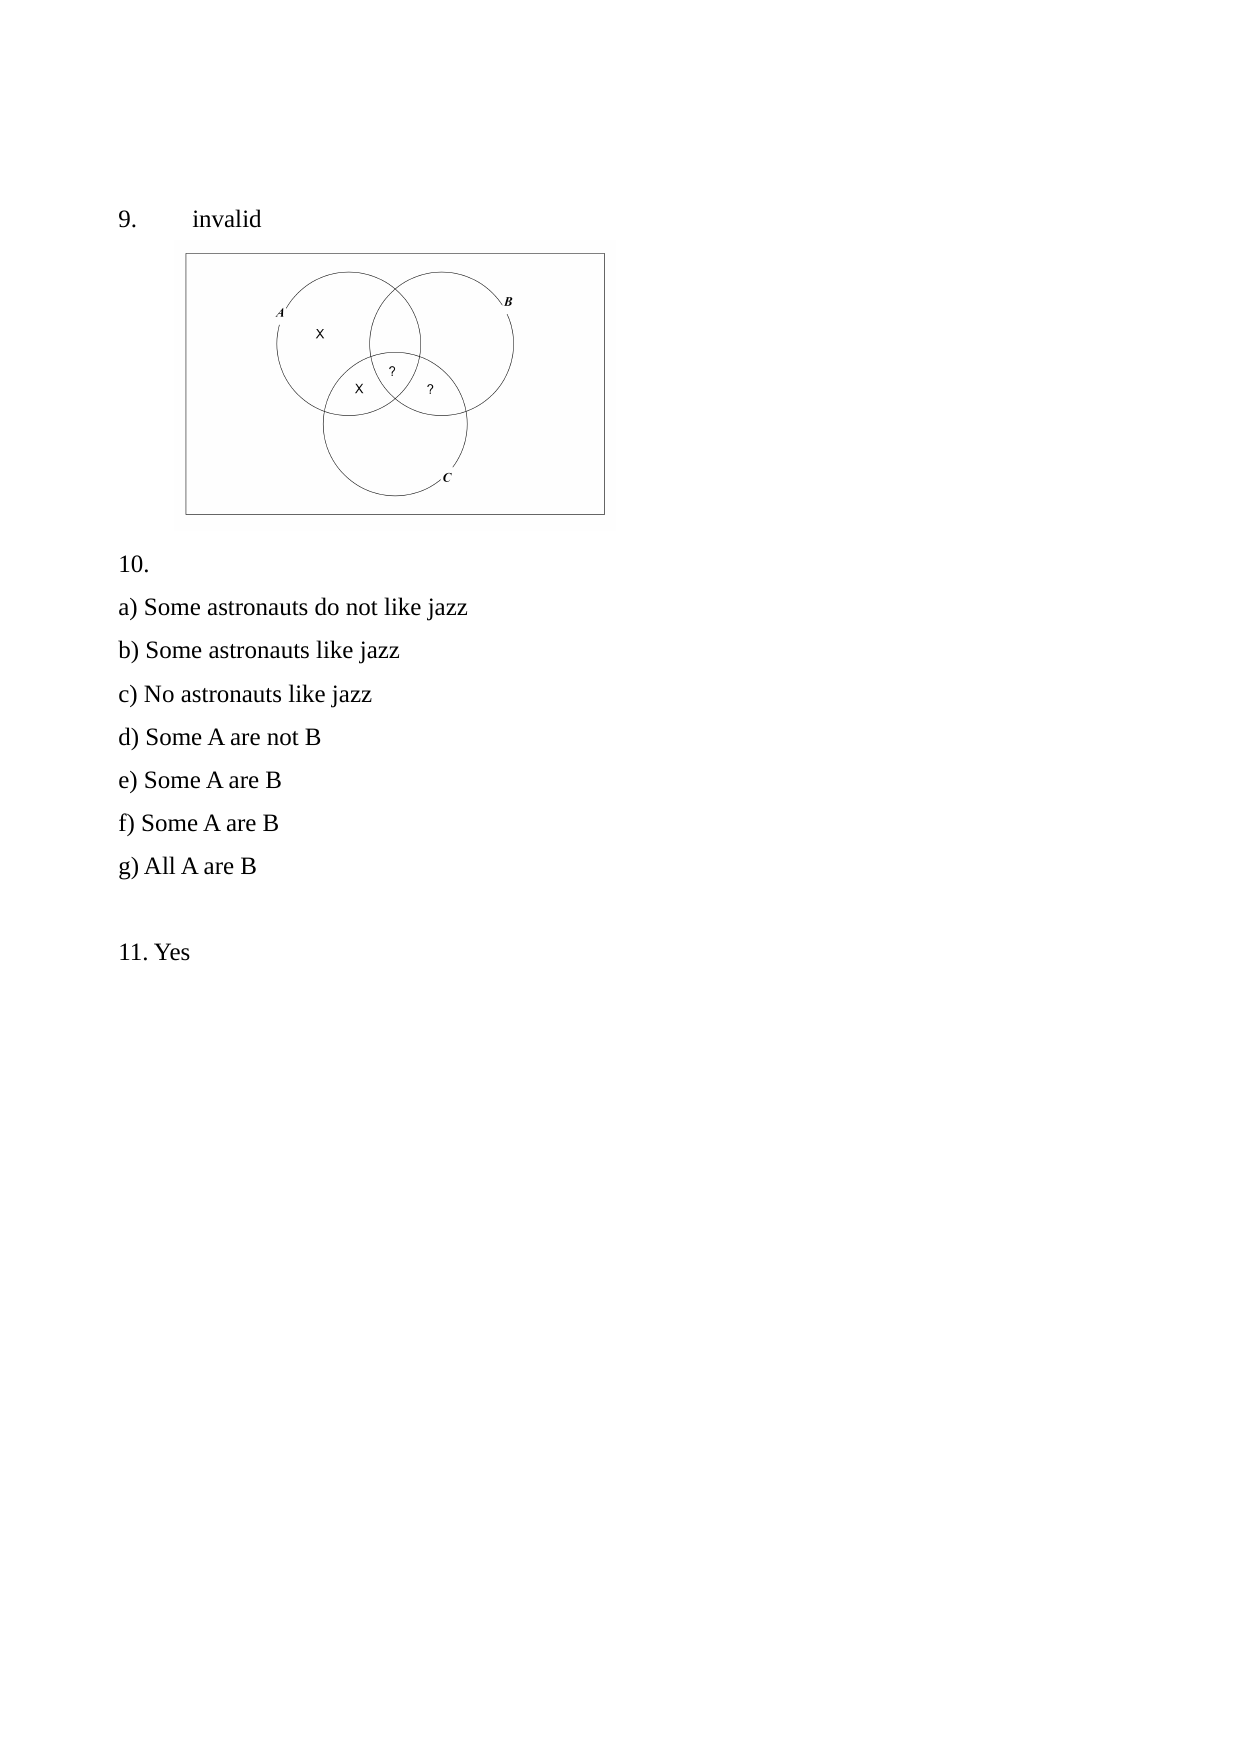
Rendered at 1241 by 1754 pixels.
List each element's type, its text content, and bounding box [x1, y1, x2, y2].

text c) No astronauts like jazz [118, 679, 1122, 707]
text d) Some A are not B [118, 722, 1122, 751]
text 11. Yes [118, 937, 1122, 966]
text a) Some astronauts do not like jazz [118, 592, 1122, 621]
text g) All A are B [118, 851, 1122, 880]
text 10. [118, 549, 1122, 578]
text e) Some A are B [118, 765, 1122, 794]
text f) Some A are B [118, 808, 1122, 837]
picture [173, 240, 617, 531]
text b) Some astronauts like jazz [118, 636, 1122, 664]
text 9. invalid [118, 204, 1122, 233]
